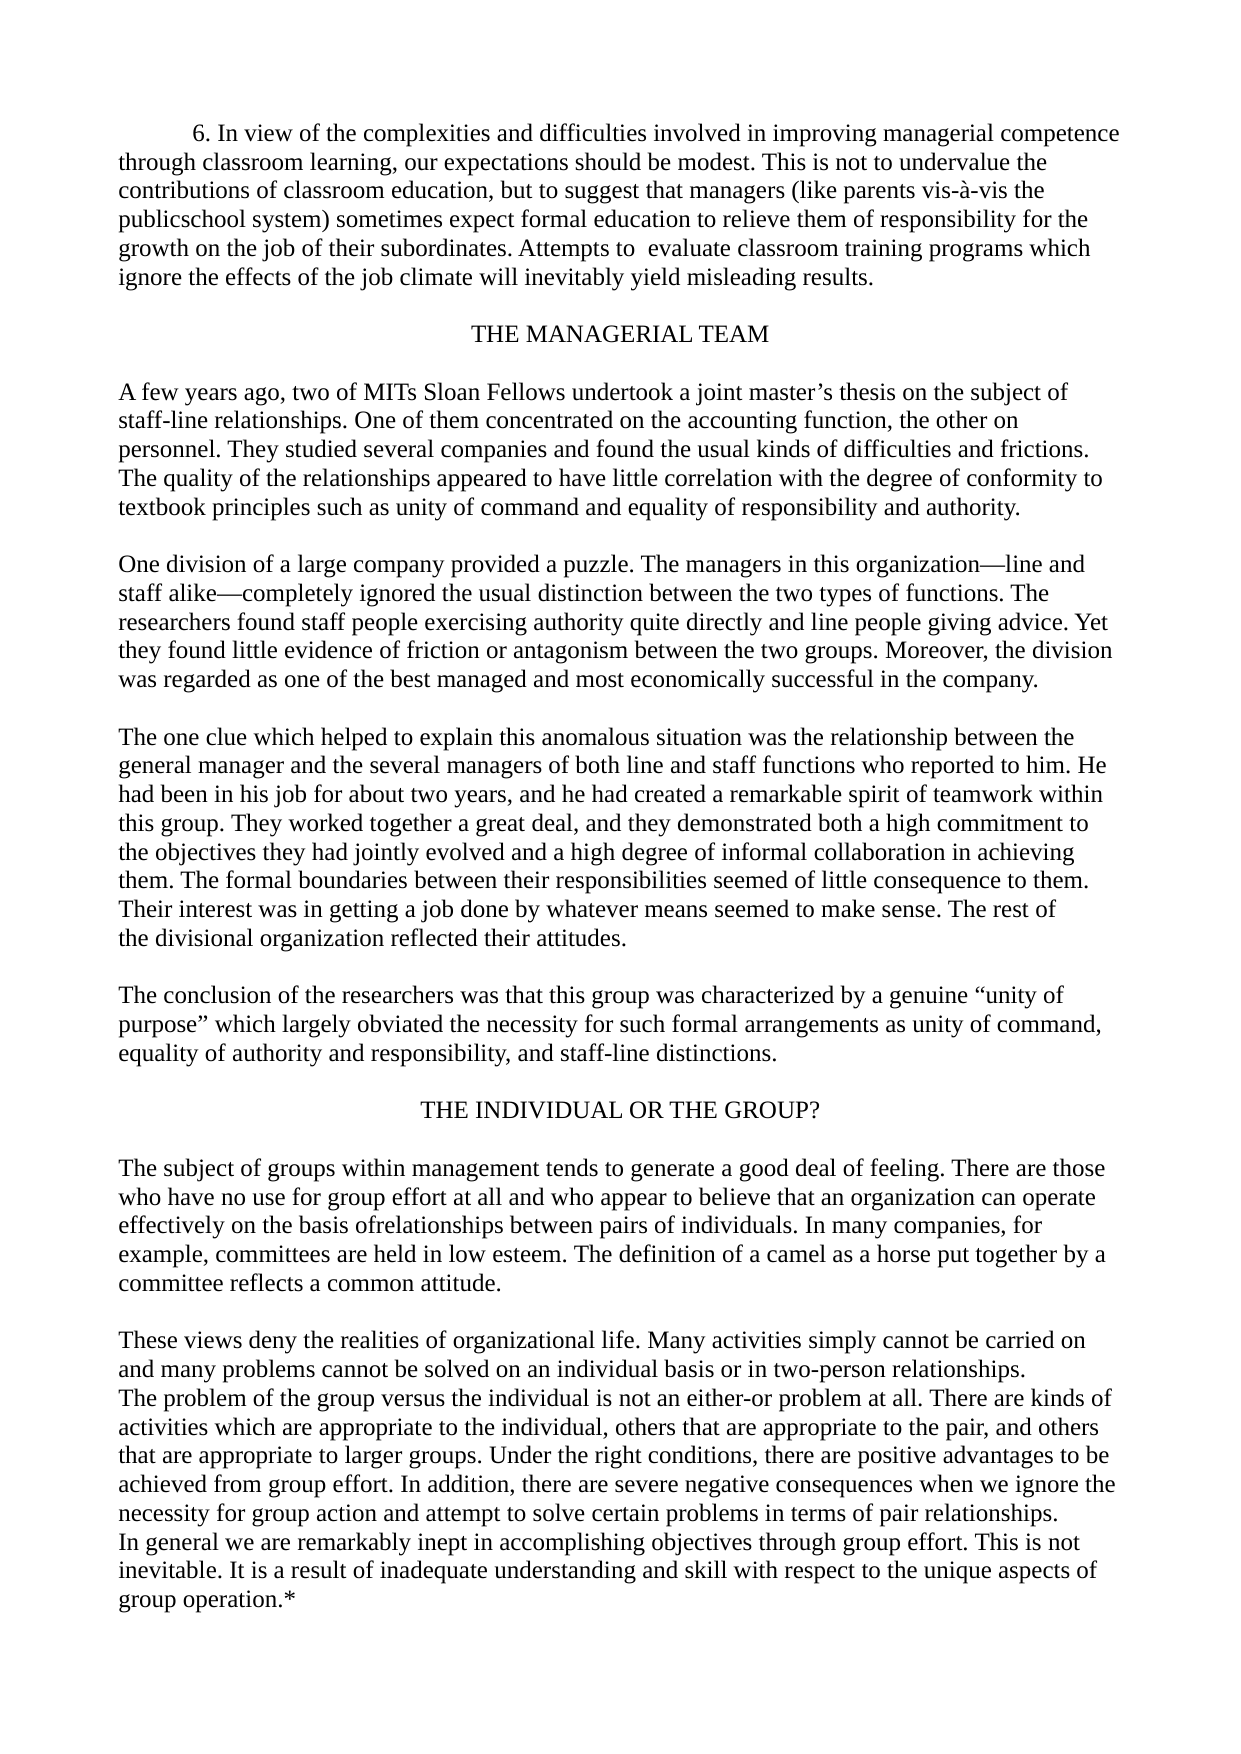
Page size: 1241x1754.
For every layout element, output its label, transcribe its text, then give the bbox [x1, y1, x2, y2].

text The one clue which helped to explain this anomalous situation was the relationship between the general manager and the several managers of both line and staff functions who reported to him. He had been in his job for about two years, and he had created a remarkable spirit of teamwork within this group. They worked together a great deal, and they demonstrated both a high commitment to the objectives they had jointly evolved and a high degree of informal collaboration in achieving them. The formal boundaries between their responsibilities seemed of little consequence to them. Their interest was in getting a job done by whatever means seemed to make sense. The rest of [118, 722, 1122, 923]
text THE INDIVIDUAL OR THE GROUP? [118, 1096, 1122, 1124]
text A few years ago, two of MITs Sloan Fellows undertook a joint master’s thesis on the subject of staff-line relationships. One of them concentrated on the accounting function, the other on personnel. They studied several companies and found the usual kinds of difficulties and frictions. The quality of the relationships appeared to have little correlation with the degree of conformity to textbook principles such as unity of command and equality of responsibility and authority. [118, 377, 1122, 521]
text THE MANAGERIAL TEAM [118, 319, 1122, 348]
text The problem of the group versus the individual is not an either-or problem at all. There are kinds of [118, 1383, 1122, 1412]
text The conclusion of the researchers was that this group was characterized by a genuine “unity of purpose” which largely obviated the necessity for such formal arrangements as unity of command, equality of authority and responsibility, and staff-line distinctions. [118, 981, 1122, 1067]
text activities which are appropriate to the individual, others that are appropriate to the pair, and others that are appropriate to larger groups. Under the right conditions, there are positive advantages to be achieved from group effort. In addition, there are severe negative consequences when we ignore the [118, 1412, 1122, 1498]
text One division of a large company provided a puzzle. The managers in this organization—line and staff alike—completely ignored the usual distinction between the two types of functions. The researchers found staff people exercising authority quite directly and line people giving advice. Yet they found little evidence of friction or antagonism between the two groups. Moreover, the division was regarded as one of the best managed and most economically successful in the company. [118, 549, 1122, 693]
text The subject of groups within management tends to generate a good deal of feeling. There are those who have no use for group effort at all and who appear to believe that an organization can operate effectively on the basis ofrelationships between pairs of individuals. In many companies, for example, committees are held in low esteem. The definition of a camel as a horse put together by a committee reflects a common attitude. [118, 1153, 1122, 1297]
text necessity for group action and attempt to solve certain problems in terms of pair relationships. [118, 1498, 1122, 1527]
text In general we are remarkably inept in accomplishing objectives through group effort. This is not inevitable. It is a result of inadequate understanding and skill with respect to the unique aspects of group operation.* [118, 1527, 1122, 1613]
text 6. In view of the complexities and difficulties involved in improving managerial competence through classroom learning, our expectations should be modest. This is not to undervalue the contributions of classroom education, but to suggest that managers (like parents vis-à-vis the publicschool system) sometimes expect formal education to relieve them of responsibility for the growth on the job of their subordinates. Attempts to evaluate classroom training programs which ignore the effects of the job climate will inevitably yield misleading results. [118, 118, 1122, 291]
text These views deny the realities of organizational life. Many activities simply cannot be carried on and many problems cannot be solved on an individual basis or in two-person relationships. [118, 1326, 1122, 1383]
text the divisional organization reflected their attitudes. [118, 923, 1122, 952]
